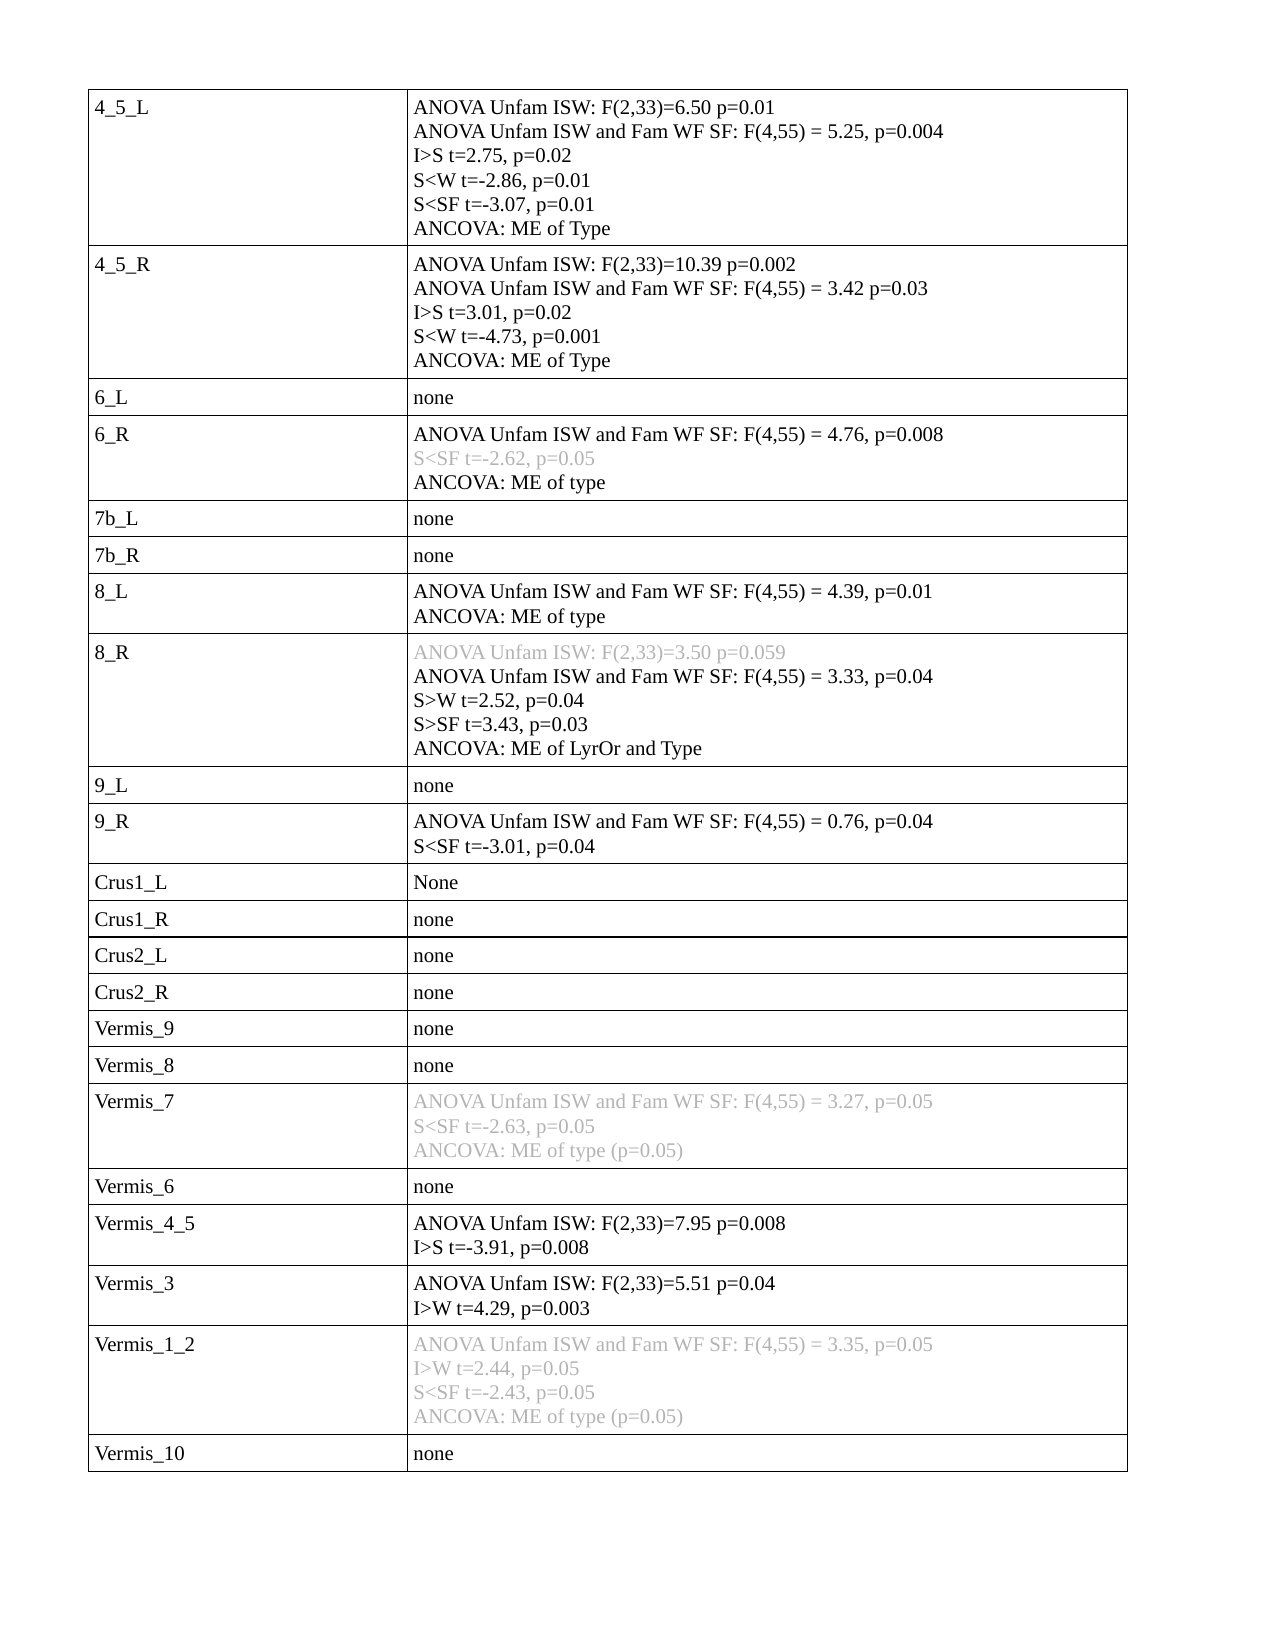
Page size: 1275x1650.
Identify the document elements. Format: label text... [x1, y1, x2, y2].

table_cell None [408, 864, 1127, 900]
table_cell none [408, 501, 1127, 536]
table_cell ANOVA Unfam ISW and Fam WF SF: F(4,55) = 4.76, p=0.008 S<SF t=-2.62, p=0.05 ANCOVA: ME of type [408, 416, 1127, 499]
table_cell Vermis_1_2 [89, 1326, 407, 1434]
table_cell Crus2_L [89, 938, 407, 973]
table_cell 9_L [89, 767, 407, 803]
table_cell none [408, 938, 1127, 973]
table_cell Vermis_10 [89, 1435, 407, 1471]
table_cell none [408, 1435, 1127, 1471]
table_cell 4_5_R [89, 246, 407, 378]
table_cell 4_5_L [89, 90, 407, 245]
table_cell ANOVA Unfam ISW and Fam WF SF: F(4,55) = 0.76, p=0.04 S<SF t=-3.01, p=0.04 [408, 804, 1127, 863]
table_cell none [408, 974, 1127, 1009]
table_cell ANOVA Unfam ISW: F(2,33)=6.50 p=0.01 ANOVA Unfam ISW and Fam WF SF: F(4,55) = 5.25, p=0.004 I>S t=2.75, p=0.02 S<W t=-2.86, p=0.01 S<SF t=-3.07, p=0.01 ANCOVA: ME of Type [408, 90, 1127, 245]
table_cell none [408, 1047, 1127, 1083]
table_cell none [408, 1169, 1127, 1204]
table_cell ANOVA Unfam ISW and Fam WF SF: F(4,55) = 4.39, p=0.01 ANCOVA: ME of type [408, 574, 1127, 633]
table_cell none [408, 767, 1127, 803]
table_cell Vermis_8 [89, 1047, 407, 1083]
table_cell ANOVA Unfam ISW: F(2,33)=5.51 p=0.04 I>W t=4.29, p=0.003 [408, 1266, 1127, 1325]
table_cell Crus1_R [89, 901, 407, 936]
table_cell ANOVA Unfam ISW: F(2,33)=3.50 p=0.059 ANOVA Unfam ISW and Fam WF SF: F(4,55) = 3.33, p=0.04 S>W t=2.52, p=0.04 S>SF t=3.43, p=0.03 ANCOVA: ME of LyrOr and Type [408, 634, 1127, 766]
table_cell 6_R [89, 416, 407, 499]
table_cell none [408, 379, 1127, 415]
table_cell none [408, 901, 1127, 936]
table_cell Vermis_7 [89, 1084, 407, 1167]
table_cell 8_L [89, 574, 407, 633]
table_cell Vermis_9 [89, 1011, 407, 1046]
table_cell 7b_L [89, 501, 407, 536]
table_cell 8_R [89, 634, 407, 766]
table_cell ANOVA Unfam ISW and Fam WF SF: F(4,55) = 3.27, p=0.05 S<SF t=-2.63, p=0.05 ANCOVA: ME of type (p=0.05) [408, 1084, 1127, 1167]
table_cell 9_R [89, 804, 407, 863]
table_cell Vermis_6 [89, 1169, 407, 1204]
table_cell ANOVA Unfam ISW and Fam WF SF: F(4,55) = 3.35, p=0.05 I>W t=2.44, p=0.05 S<SF t=-2.43, p=0.05 ANCOVA: ME of type (p=0.05) [408, 1326, 1127, 1434]
table_cell Crus2_R [89, 974, 407, 1009]
table_cell none [408, 1011, 1127, 1046]
table_cell none [408, 537, 1127, 573]
table_cell Vermis_3 [89, 1266, 407, 1325]
table_cell Vermis_4_5 [89, 1205, 407, 1264]
table_cell 6_L [89, 379, 407, 415]
table_cell 7b_R [89, 537, 407, 573]
table_cell Crus1_L [89, 864, 407, 900]
table_cell ANOVA Unfam ISW: F(2,33)=7.95 p=0.008 I>S t=-3.91, p=0.008 [408, 1205, 1127, 1264]
table_cell ANOVA Unfam ISW: F(2,33)=10.39 p=0.002 ANOVA Unfam ISW and Fam WF SF: F(4,55) = 3.42 p=0.03 I>S t=3.01, p=0.02 S<W t=-4.73, p=0.001 ANCOVA: ME of Type [408, 246, 1127, 378]
